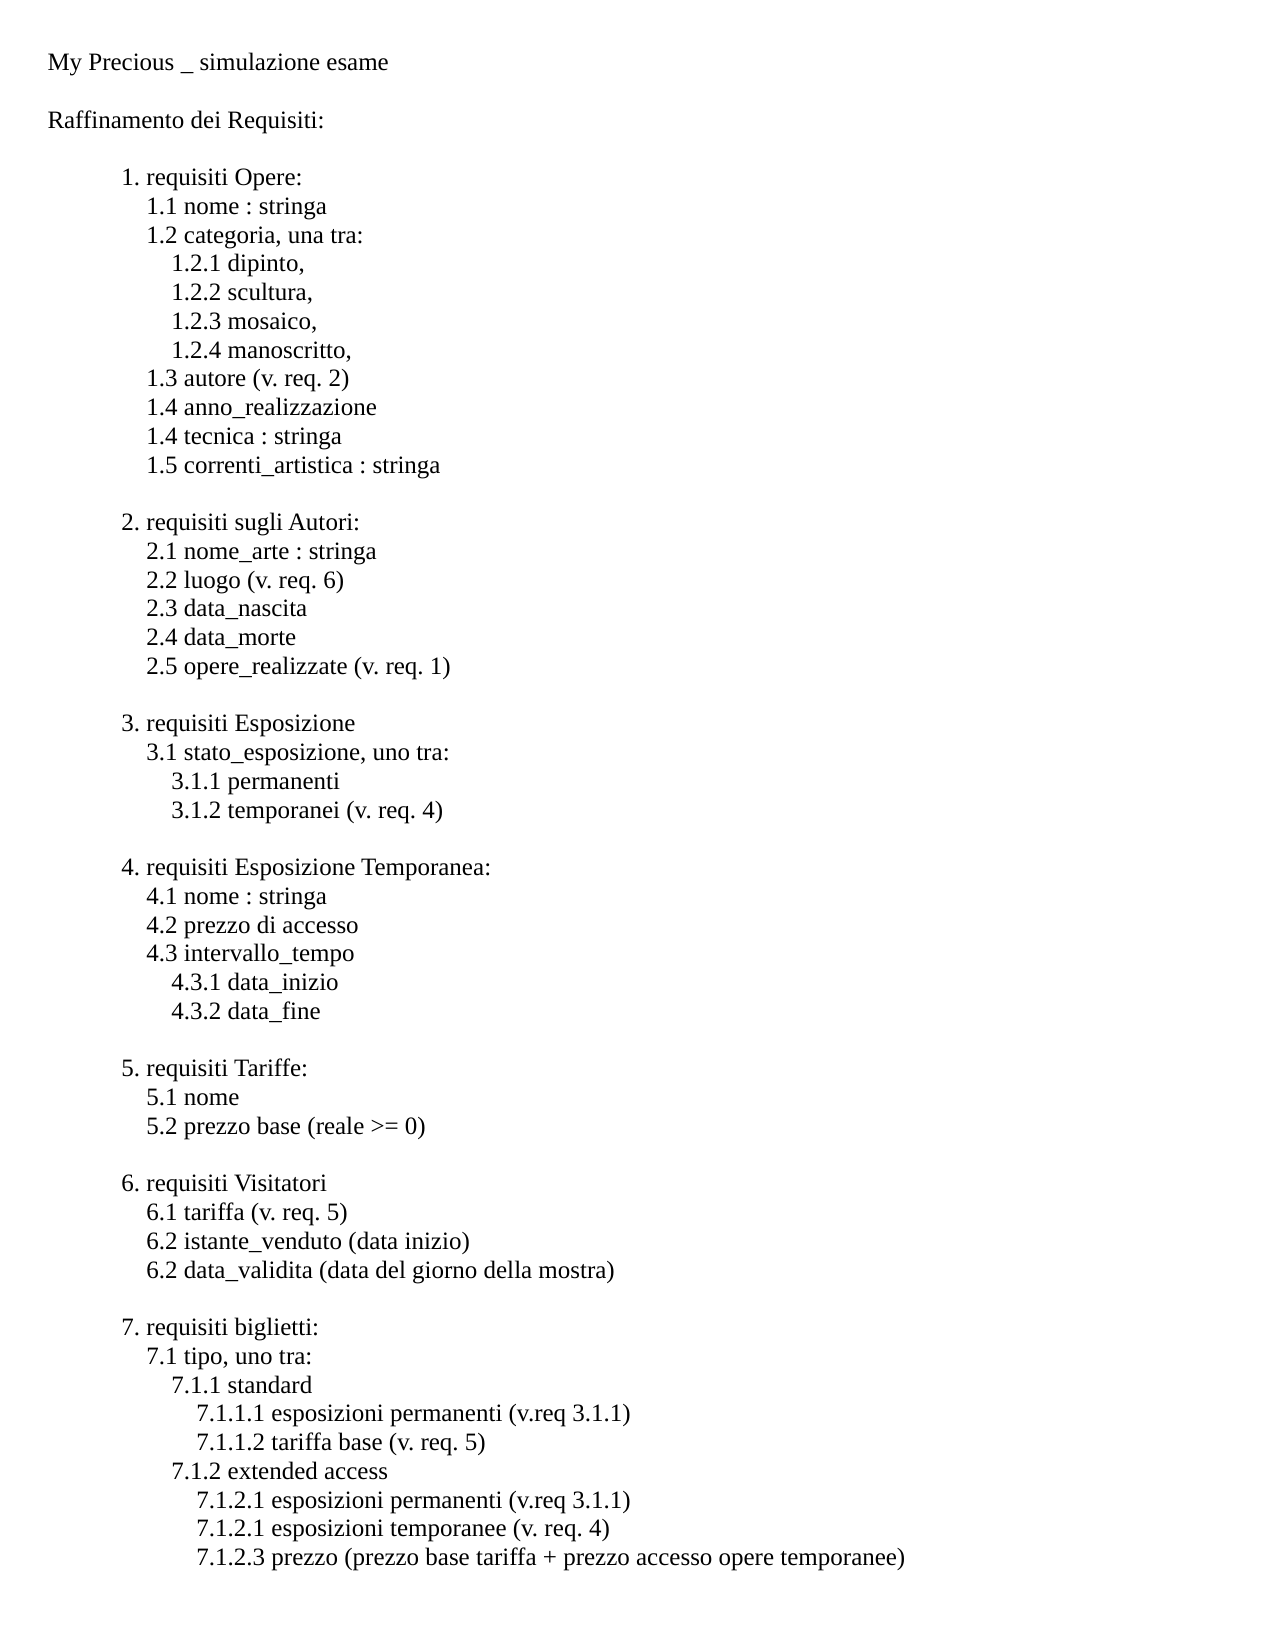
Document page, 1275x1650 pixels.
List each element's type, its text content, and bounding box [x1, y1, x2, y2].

text 4.3.1 data_inizio [121, 967, 1228, 996]
text 2. requisiti sugli Autori: [121, 507, 1228, 536]
text 3.1.1 permanenti [121, 766, 1228, 795]
text 1.3 autore (v. req. 2) [121, 363, 1228, 392]
text 2.2 luogo (v. req. 6) [121, 565, 1228, 593]
text 3. requisiti Esposizione [121, 708, 1228, 737]
text 7.1.2 extended access [121, 1456, 1228, 1485]
text 2.4 data_morte [121, 622, 1228, 651]
text 1.2.2 scultura, [121, 277, 1228, 306]
text Raffinamento dei Requisiti: [47, 105, 1228, 133]
text 7.1.2.3 prezzo (prezzo base tariffa + prezzo accesso opere temporanee) [121, 1542, 1228, 1571]
text 3.1 stato_esposizione, uno tra: [121, 737, 1228, 766]
text 7.1.2.1 esposizioni temporanee (v. req. 4) [121, 1513, 1228, 1542]
text 7.1 tipo, uno tra: [121, 1341, 1228, 1370]
text 7.1.1.2 tariffa base (v. req. 5) [121, 1427, 1228, 1456]
text 6.2 istante_venduto (data inizio) [121, 1226, 1228, 1255]
text 7.1.2.1 esposizioni permanenti (v.req 3.1.1) [121, 1485, 1228, 1513]
text 1. requisiti Opere: [121, 162, 1228, 191]
text 2.1 nome_arte : stringa [121, 536, 1228, 565]
text 4.1 nome : stringa [121, 881, 1228, 910]
text 4.3 intervallo_tempo [121, 938, 1228, 967]
text 2.5 opere_realizzate (v. req. 1) [121, 651, 1228, 680]
text 4.2 prezzo di accesso [121, 910, 1228, 938]
text 2.3 data_nascita [121, 593, 1228, 622]
text 5. requisiti Tariffe: [121, 1053, 1228, 1082]
text 5.2 prezzo base (reale >= 0) [121, 1111, 1228, 1140]
text 1.4 anno_realizzazione [121, 392, 1228, 421]
text 4. requisiti Esposizione Temporanea: [121, 852, 1228, 881]
text 7. requisiti biglietti: [121, 1312, 1228, 1341]
text 7.1.1 standard [121, 1370, 1228, 1398]
text 1.1 nome : stringa [121, 191, 1228, 220]
text 1.4 tecnica : stringa [121, 421, 1228, 450]
text 1.5 correnti_artistica : stringa [121, 450, 1228, 478]
text 1.2.4 manoscritto, [121, 335, 1228, 363]
text 6.2 data_validita (data del giorno della mostra) [121, 1255, 1228, 1283]
text 1.2.1 dipinto, [121, 248, 1228, 277]
text 1.2.3 mosaico, [121, 306, 1228, 335]
text My Precious _ simulazione esame [47, 47, 1228, 76]
text 1.2 categoria, una tra: [121, 220, 1228, 248]
text 3.1.2 temporanei (v. req. 4) [121, 795, 1228, 823]
text 5.1 nome [121, 1082, 1228, 1111]
text 6.1 tariffa (v. req. 5) [121, 1197, 1228, 1226]
text 7.1.1.1 esposizioni permanenti (v.req 3.1.1) [121, 1398, 1228, 1427]
text 4.3.2 data_fine [121, 996, 1228, 1025]
text 6. requisiti Visitatori [121, 1168, 1228, 1197]
